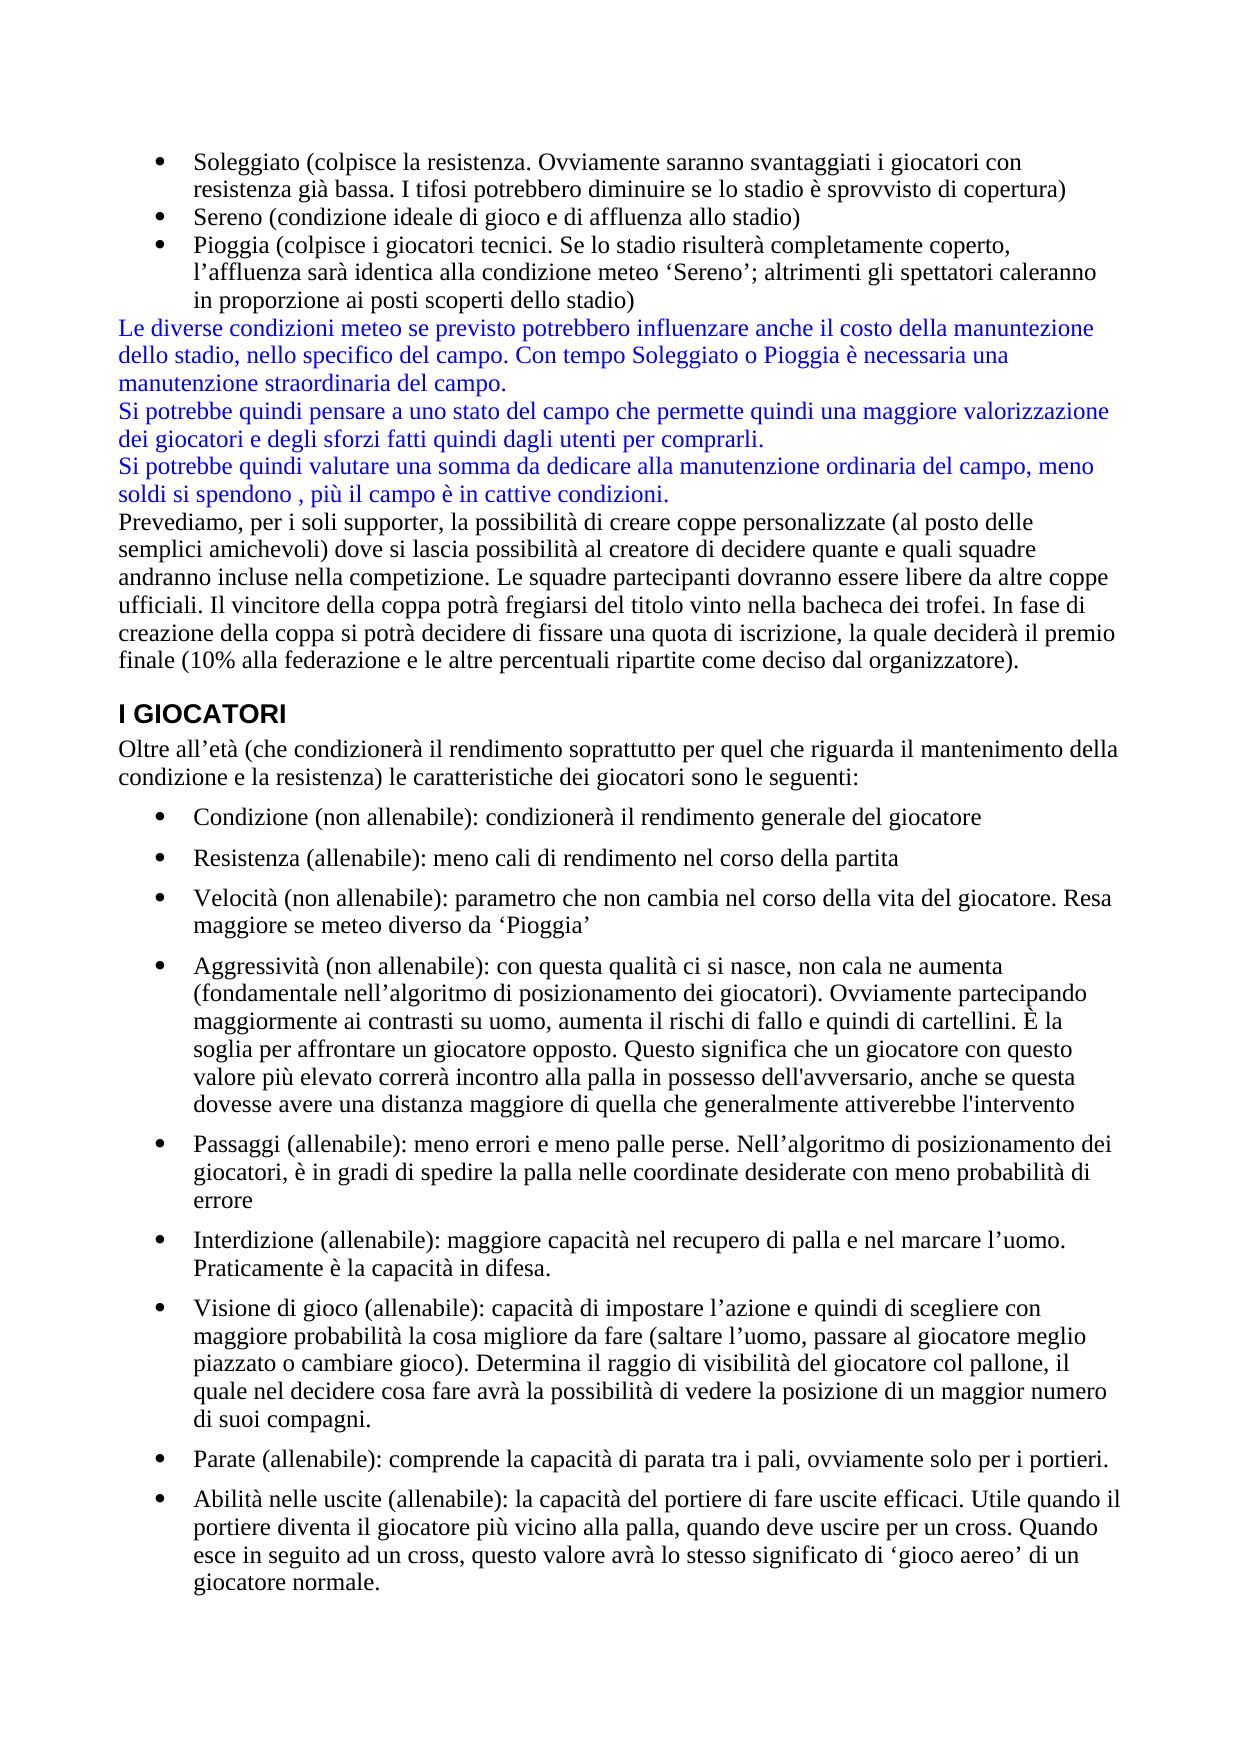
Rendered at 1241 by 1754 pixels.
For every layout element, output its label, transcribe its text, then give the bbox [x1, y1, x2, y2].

list Aggressività (non allenabile): con questa qualità ci si nasce, non cala ne aumenta (fondamentale nell’algoritmo di posizionamento dei giocatori). Ovviamente partecipando maggiormente ai contrasti su uomo, aumenta il rischi di fallo e quindi di cartellini. È la soglia per affrontare un giocatore opposto. Questo significa che un giocatore con questo valore più elevato correrà incontro alla palla in possesso dell'avversario, anche se questa dovesse avere una distanza maggiore di quella che generalmente attiverebbe l'intervento [156, 952, 1122, 1118]
list Pioggia (colpisce i giocatori tecnici. Se lo stadio risulterà completamente coperto, l’affluenza sarà identica alla condizione meteo ‘Sereno’; altrimenti gli spettatori caleranno in proporzione ai posti scoperti dello stadio) [156, 231, 1122, 314]
text Oltre all’età (che condizionerà il rendimento soprattutto per quel che riguarda il mantenimento della condizione e la resistenza) le caratteristiche dei giocatori sono le seguenti: [118, 736, 1122, 791]
list Abilità nelle uscite (allenabile): la capacità del portiere di fare uscite efficaci. Utile quando il portiere diventa il giocatore più vicino alla palla, quando deve uscire per un cross. Quando esce in seguito ad un cross, questo valore avrà lo stesso significato di ‘gioco aereo’ di un giocatore normale. [156, 1485, 1122, 1596]
list Sereno (condizione ideale di gioco e di affluenza allo stadio) [156, 203, 1122, 231]
list Resistenza (allenabile): meno cali di rendimento nel corso della partita [156, 844, 1122, 871]
text Si potrebbe quindi valutare una somma da dedicare alla manutenzione ordinaria del campo, meno soldi si spendono , più il campo è in cattive condizioni. [118, 452, 1122, 508]
list Velocità (non allenabile): parametro che non cambia nel corso della vita del giocatore. Resa maggiore se meteo diverso da ‘Pioggia’ [156, 884, 1122, 939]
list Visione di gioco (allenabile): capacità di impostare l’azione e quindi di scegliere con maggiore probabilità la cosa migliore da fare (saltare l’uomo, passare al giocatore meglio piazzato o cambiare gioco). Determina il raggio di visibilità del giocatore col pallone, il quale nel decidere cosa fare avrà la possibilità di vedere la posizione di un maggior numero di suoi compagni. [156, 1294, 1122, 1433]
text Prevediamo, per i soli supporter, la possibilità di creare coppe personalizzate (al posto delle semplici amichevoli) dove si lascia possibilità al creatore di decidere quante e quali squadre andranno incluse nella competizione. Le squadre partecipanti dovranno essere libere da altre coppe ufficiali. Il vincitore della coppa potrà fregiarsi del titolo vinto nella bacheca dei trofei. In fase di creazione della coppa si potrà decidere di fissare una quota di iscrizione, la quale deciderà il premio finale (10% alla federazione e le altre percentuali ripartite come deciso dal organizzatore). [118, 508, 1122, 674]
text Si potrebbe quindi pensare a uno stato del campo che permette quindi una maggiore valorizzazione dei giocatori e degli sforzi fatti quindi dagli utenti per comprarli. [118, 397, 1122, 452]
list Interdizione (allenabile): maggiore capacità nel recupero di palla e nel marcare l’uomo. Praticamente è la capacità in difesa. [156, 1226, 1122, 1282]
list Parate (allenabile): comprende la capacità di parata tra i pali, ovviamente solo per i portieri. [156, 1445, 1122, 1473]
list Condizione (non allenabile): condizionerà il rendimento generale del giocatore [156, 803, 1122, 831]
list Soleggiato (colpisce la resistenza. Ovviamente saranno svantaggiati i giocatori con resistenza già bassa. I tifosi potrebbero diminuire se lo stadio è sprovvisto di copertura) [156, 148, 1122, 203]
list Passaggi (allenabile): meno errori e meno palle perse. Nell’algoritmo di posizionamento dei giocatori, è in gradi di spedire la palla nelle coordinate desiderate con meno probabilità di errore [156, 1131, 1122, 1214]
text Le diverse condizioni meteo se previsto potrebbero influenzare anche il costo della manuntezione dello stadio, nello specifico del campo. Con tempo Soleggiato o Pioggia è necessaria una manutenzione straordinaria del campo. [118, 314, 1122, 397]
subtitle I GIOCATORI [118, 699, 1122, 729]
